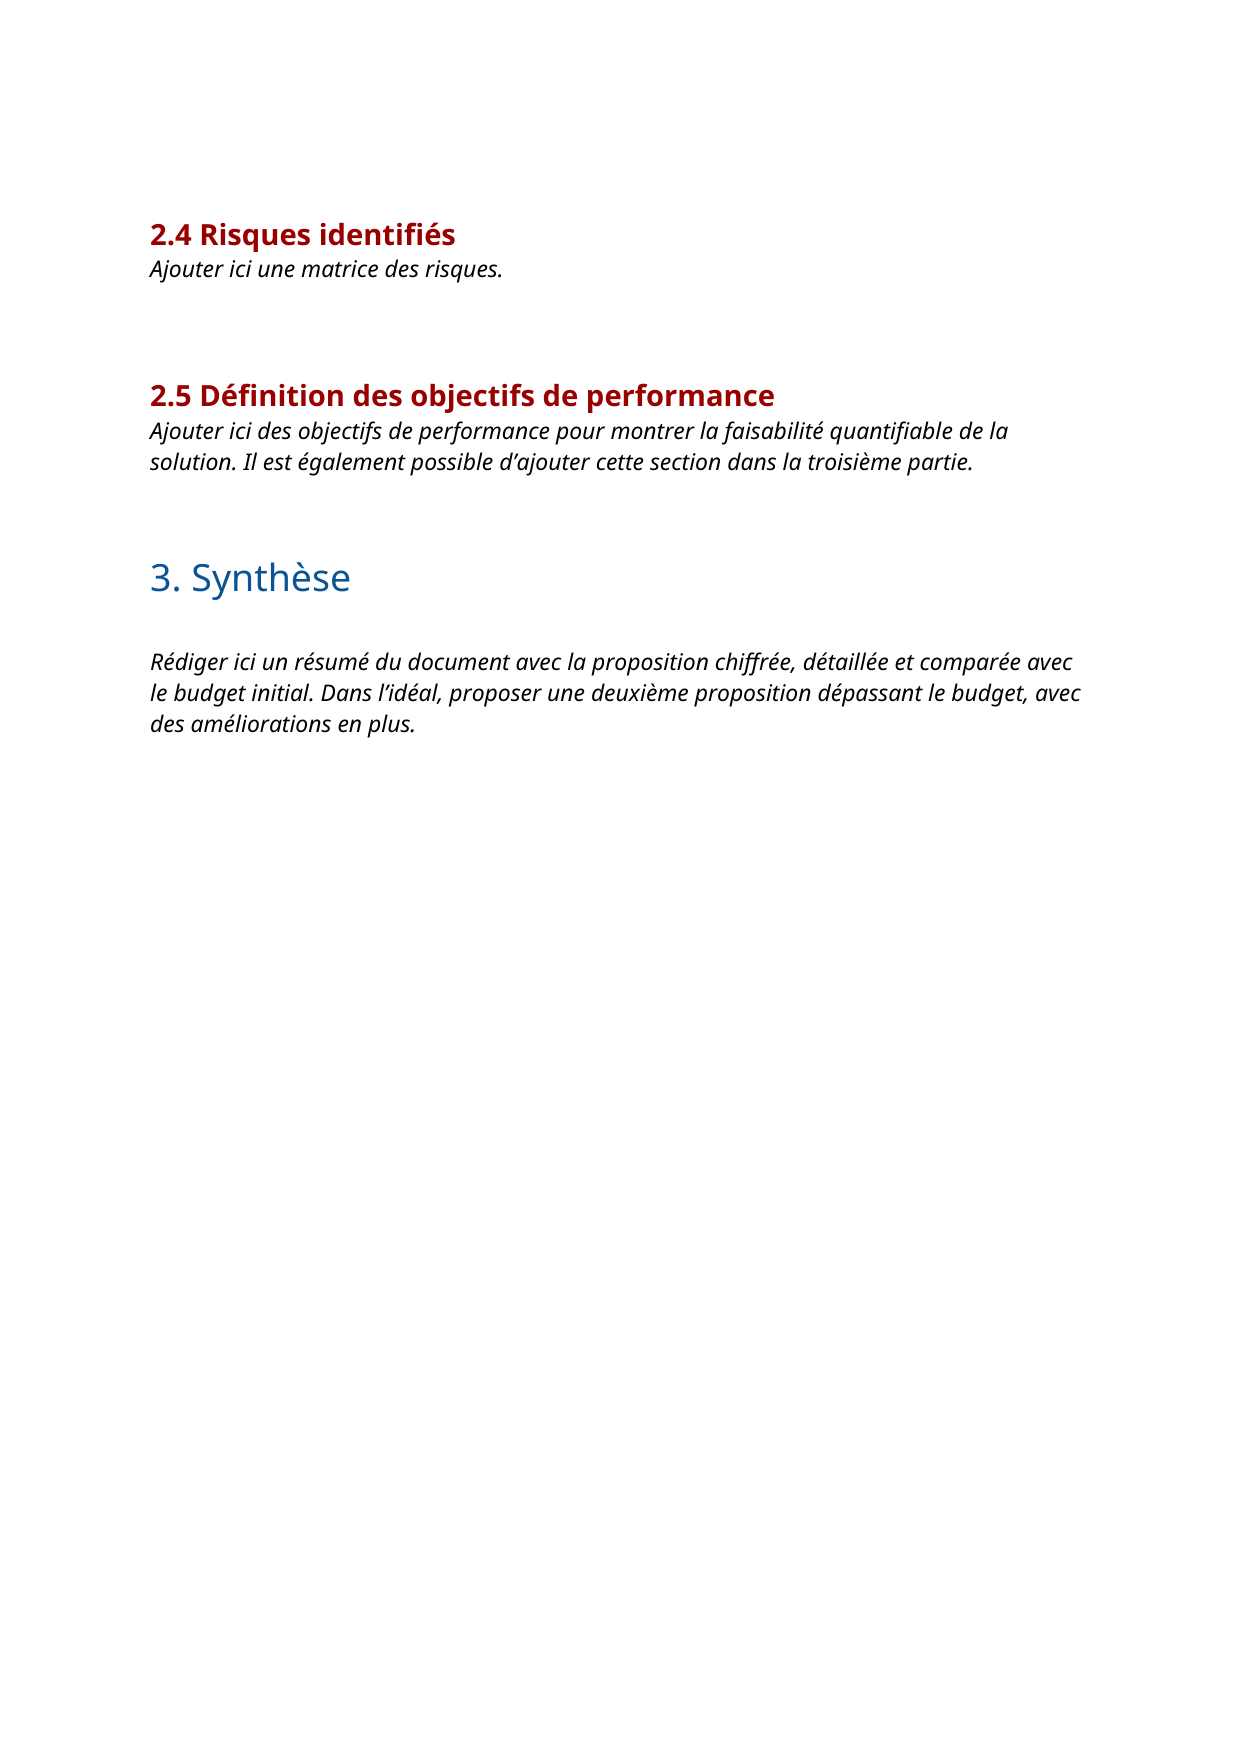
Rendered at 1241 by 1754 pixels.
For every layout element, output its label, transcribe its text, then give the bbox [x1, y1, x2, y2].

subtitle 2.5 Définition des objectifs de performance [150, 375, 1090, 415]
text Ajouter ici une matrice des risques. [150, 253, 1090, 285]
subtitle 2.4 Risques identifiés [150, 214, 1090, 253]
text Ajouter ici des objectifs de performance pour montrer la faisabilité quantifiable de la solution. Il est également possible d’ajouter cette section dans la troisième partie. [150, 415, 1090, 477]
text Rédiger ici un résumé du document avec la proposition chiffrée, détaillée et comparée avec le budget initial. Dans l’idéal, proposer une deuxième proposition dépassant le budget, avec des améliorations en plus. [150, 614, 1090, 739]
subtitle 3. Synthèse [150, 551, 1090, 602]
